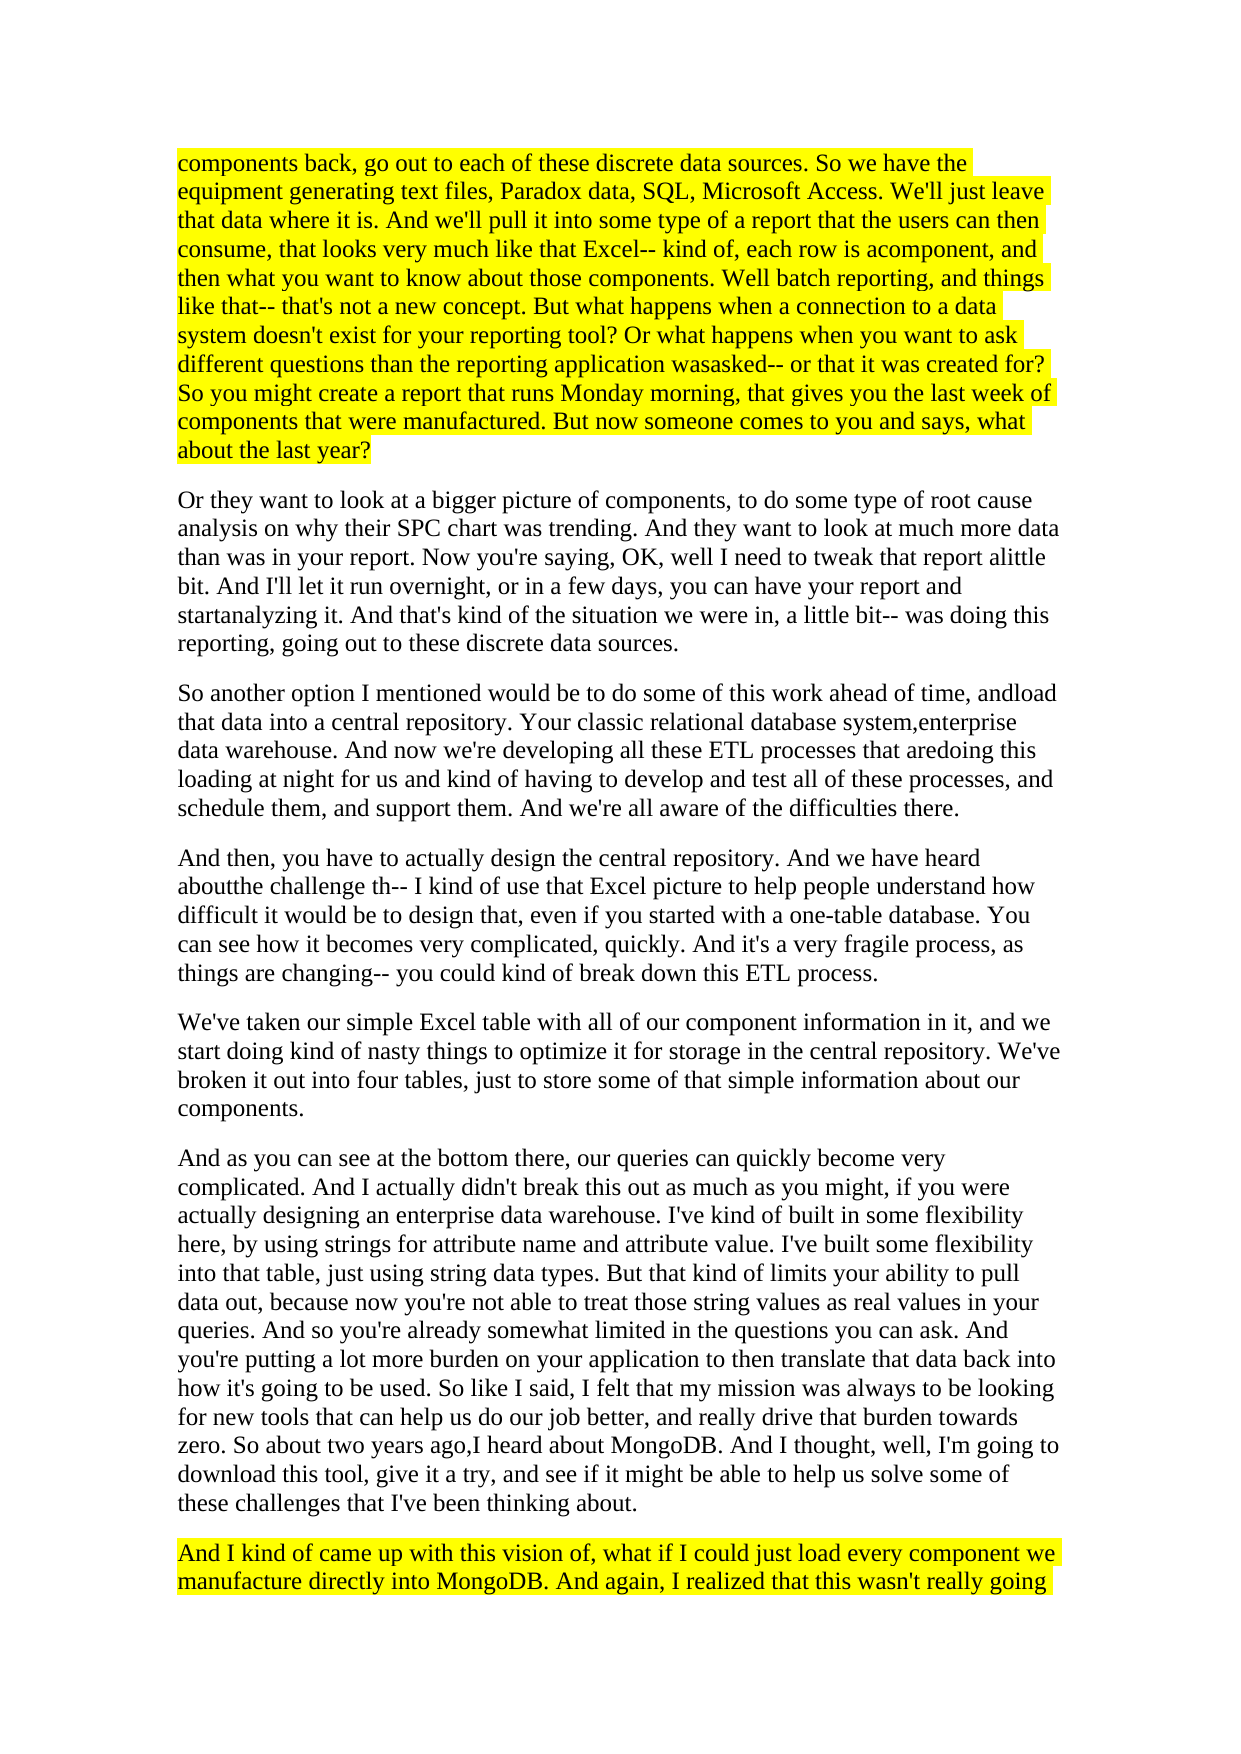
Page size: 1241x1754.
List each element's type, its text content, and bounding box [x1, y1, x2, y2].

text Or they want to look at a bigger picture of components, to do some type of root cause analysis on why their SPC chart was trending. And they want to look at much more data than was in your report. Now you're saying, OK, well I need to tweak that report alittle bit. And I'll let it run overnight, or in a few days, you can have your report and startanalyzing it. And that's kind of the situation we were in, a little bit-- was doing this reporting, going out to these discrete data sources. [177, 485, 1063, 657]
text components back, go out to each of these discrete data sources. So we have the equipment generating text files, Paradox data, SQL, Microsoft Access. We'll just leave that data where it is. And we'll pull it into some type of a report that the users can then consume, that looks very much like that Excel-- kind of, each row is acomponent, and then what you want to know about those components. Well batch reporting, and things like that-- that's not a new concept. But what happens when a connection to a data system doesn't exist for your reporting tool? Or what happens when you want to ask different questions than the reporting application wasasked-- or that it was created for? So you might create a report that runs Monday morning, that gives you the last week of components that were manufactured. But now someone comes to you and says, what about the last year? [177, 148, 1063, 464]
text And as you can see at the bottom there, our queries can quickly become very complicated. And I actually didn't break this out as much as you might, if you were actually designing an enterprise data warehouse. I've kind of built in some flexibility here, by using strings for attribute name and attribute value. I've built some flexibility into that table, just using string data types. But that kind of limits your ability to pull data out, because now you're not able to treat those string values as real values in your queries. And so you're already somewhat limited in the questions you can ask. And you're putting a lot more burden on your application to then translate that data back into how it's going to be used. So like I said, I felt that my mission was always to be looking for new tools that can help us do our job better, and really drive that burden towards zero. So about two years ago,I heard about MongoDB. And I thought, well, I'm going to download this tool, give it a try, and see if it might be able to help us solve some of these challenges that I've been thinking about. [177, 1143, 1063, 1517]
text So another option I mentioned would be to do some of this work ahead of time, andload that data into a central repository. Your classic relational database system,enterprise data warehouse. And now we're developing all these ETL processes that aredoing this loading at night for us and kind of having to develop and test all of these processes, and schedule them, and support them. And we're all aware of the difficulties there. [177, 678, 1063, 822]
text And I kind of came up with this vision of, what if I could just load every component we manufacture directly into MongoDB. And again, I realized that this wasn't really going [177, 1538, 1063, 1595]
text We've taken our simple Excel table with all of our component information in it, and we start doing kind of nasty things to optimize it for storage in the central repository. We've broken it out into four tables, just to store some of that simple information about our components. [177, 1007, 1063, 1122]
text And then, you have to actually design the central repository. And we have heard aboutthe challenge th-- I kind of use that Excel picture to help people understand how difficult it would be to design that, even if you started with a one-table database. You can see how it becomes very complicated, quickly. And it's a very fragile process, as things are changing-- you could kind of break down this ETL process. [177, 843, 1063, 986]
